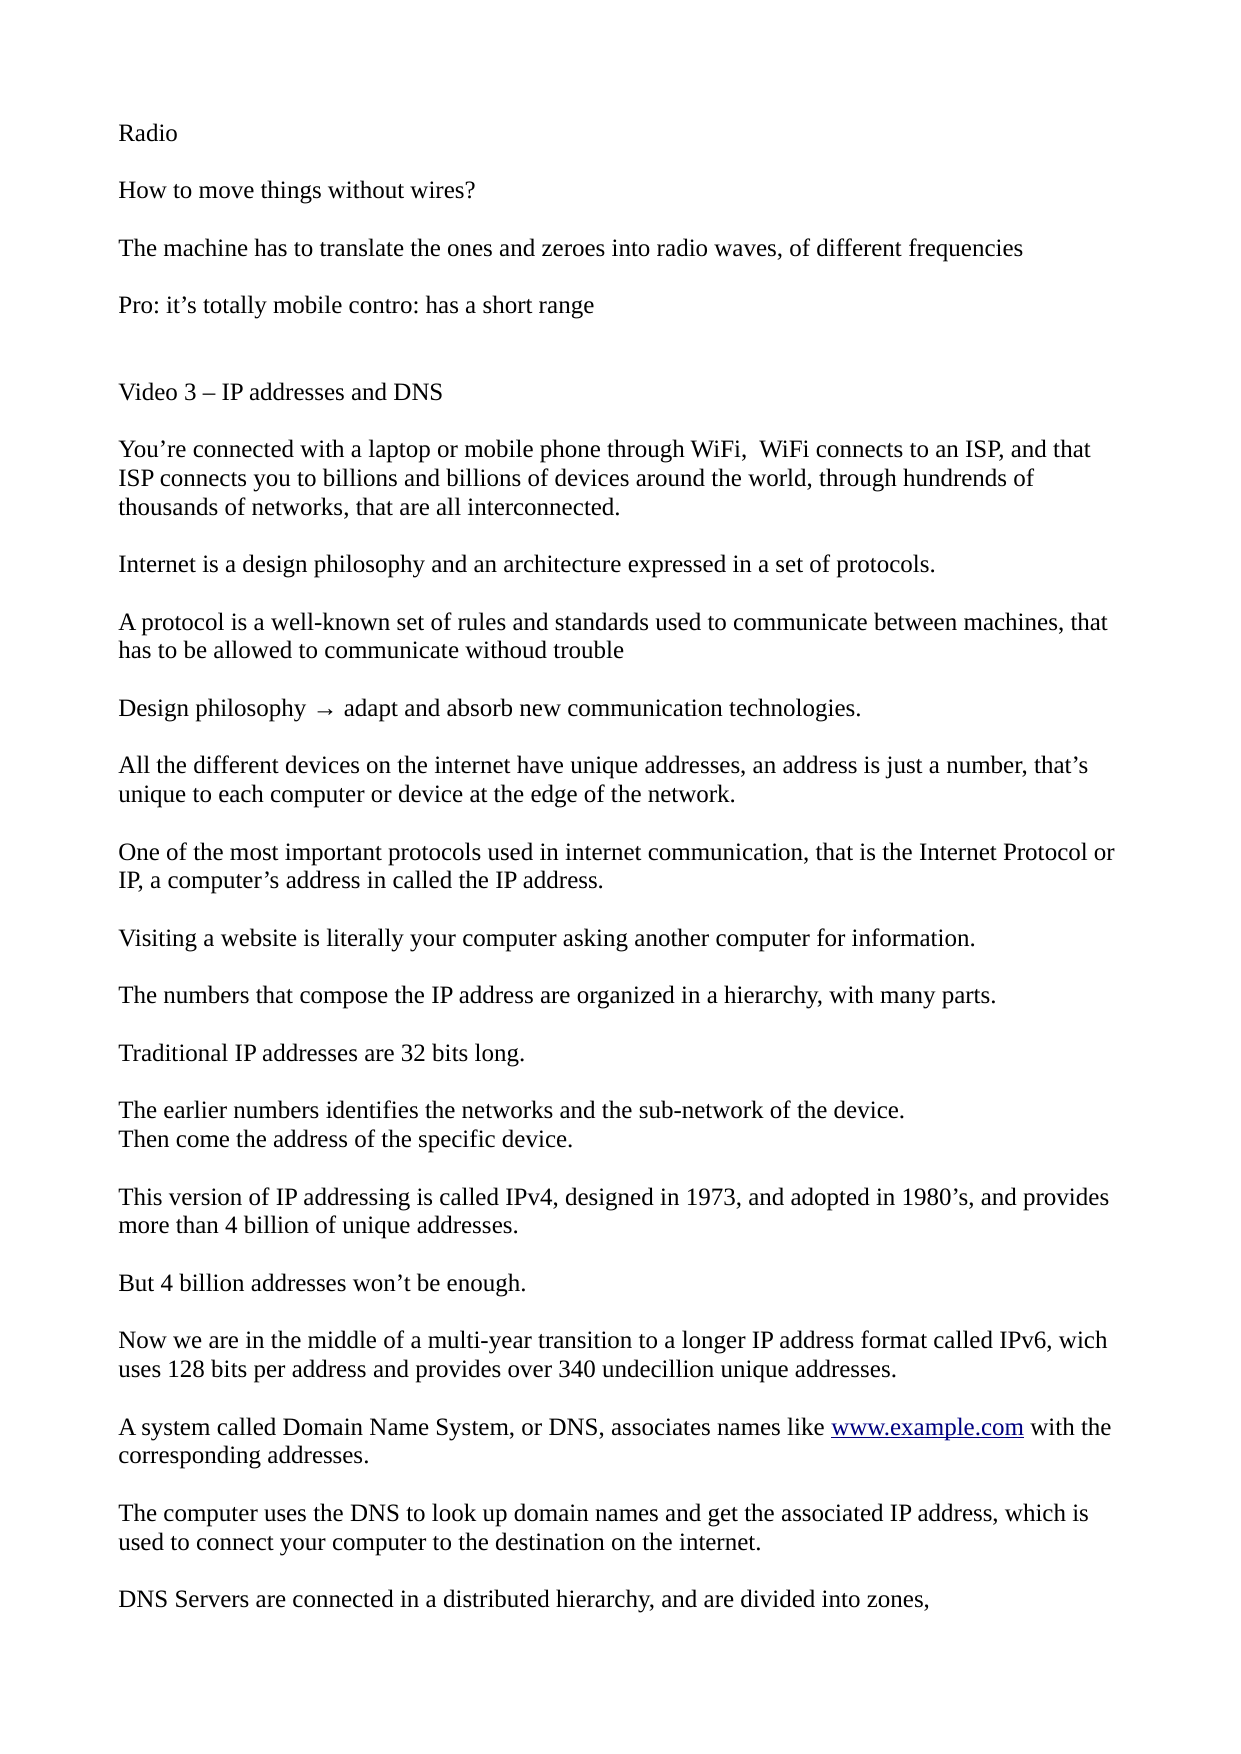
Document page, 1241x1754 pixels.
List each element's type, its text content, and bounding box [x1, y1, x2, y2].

text The earlier numbers identifies the networks and the sub-network of the device. [118, 1096, 1122, 1124]
text Internet is a design philosophy and an architecture expressed in a set of protocols. [118, 549, 1122, 578]
text A system called Domain Name System, or DNS, associates names like www.example.com with the corresponding addresses. [118, 1412, 1122, 1469]
text Now we are in the middle of a multi-year transition to a longer IP address format called IPv6, wich uses 128 bits per address and provides over 340 undecillion unique addresses. [118, 1326, 1122, 1383]
text One of the most important protocols used in internet communication, that is the Internet Protocol or IP, a computer’s address in called the IP address. [118, 837, 1122, 894]
text You’re connected with a laptop or mobile phone through WiFi, WiFi connects to an ISP, and that ISP connects you to billions and billions of devices around the world, through hundrends of thousands of networks, that are all interconnected. [118, 434, 1122, 521]
text The computer uses the DNS to look up domain names and get the associated IP address, which is used to connect your computer to the destination on the internet. [118, 1498, 1122, 1556]
text Then come the address of the specific device. [118, 1124, 1122, 1153]
text This version of IP addressing is called IPv4, designed in 1973, and adopted in 1980’s, and provides more than 4 billion of unique addresses. [118, 1182, 1122, 1239]
text A protocol is a well-known set of rules and standards used to communicate between machines, that has to be allowed to communicate withoud trouble [118, 607, 1122, 664]
text Radio [118, 118, 1122, 147]
text Design philosophy → adapt and absorb new communication technologies. [118, 693, 1122, 722]
text Visiting a website is literally your computer asking another computer for information. [118, 923, 1122, 952]
text The machine has to translate the ones and zeroes into radio waves, of different frequencies [118, 233, 1122, 262]
text Video 3 – IP addresses and DNS [118, 377, 1122, 406]
text All the different devices on the internet have unique addresses, an address is just a number, that’s unique to each computer or device at the edge of the network. [118, 751, 1122, 808]
text The numbers that compose the IP address are organized in a hierarchy, with many parts. [118, 981, 1122, 1009]
text How to move things without wires? [118, 176, 1122, 204]
text Traditional IP addresses are 32 bits long. [118, 1038, 1122, 1067]
text Pro: it’s totally mobile contro: has a short range [118, 291, 1122, 319]
text DNS Servers are connected in a distributed hierarchy, and are divided into zones, [118, 1584, 1122, 1613]
text But 4 billion addresses won’t be enough. [118, 1268, 1122, 1297]
